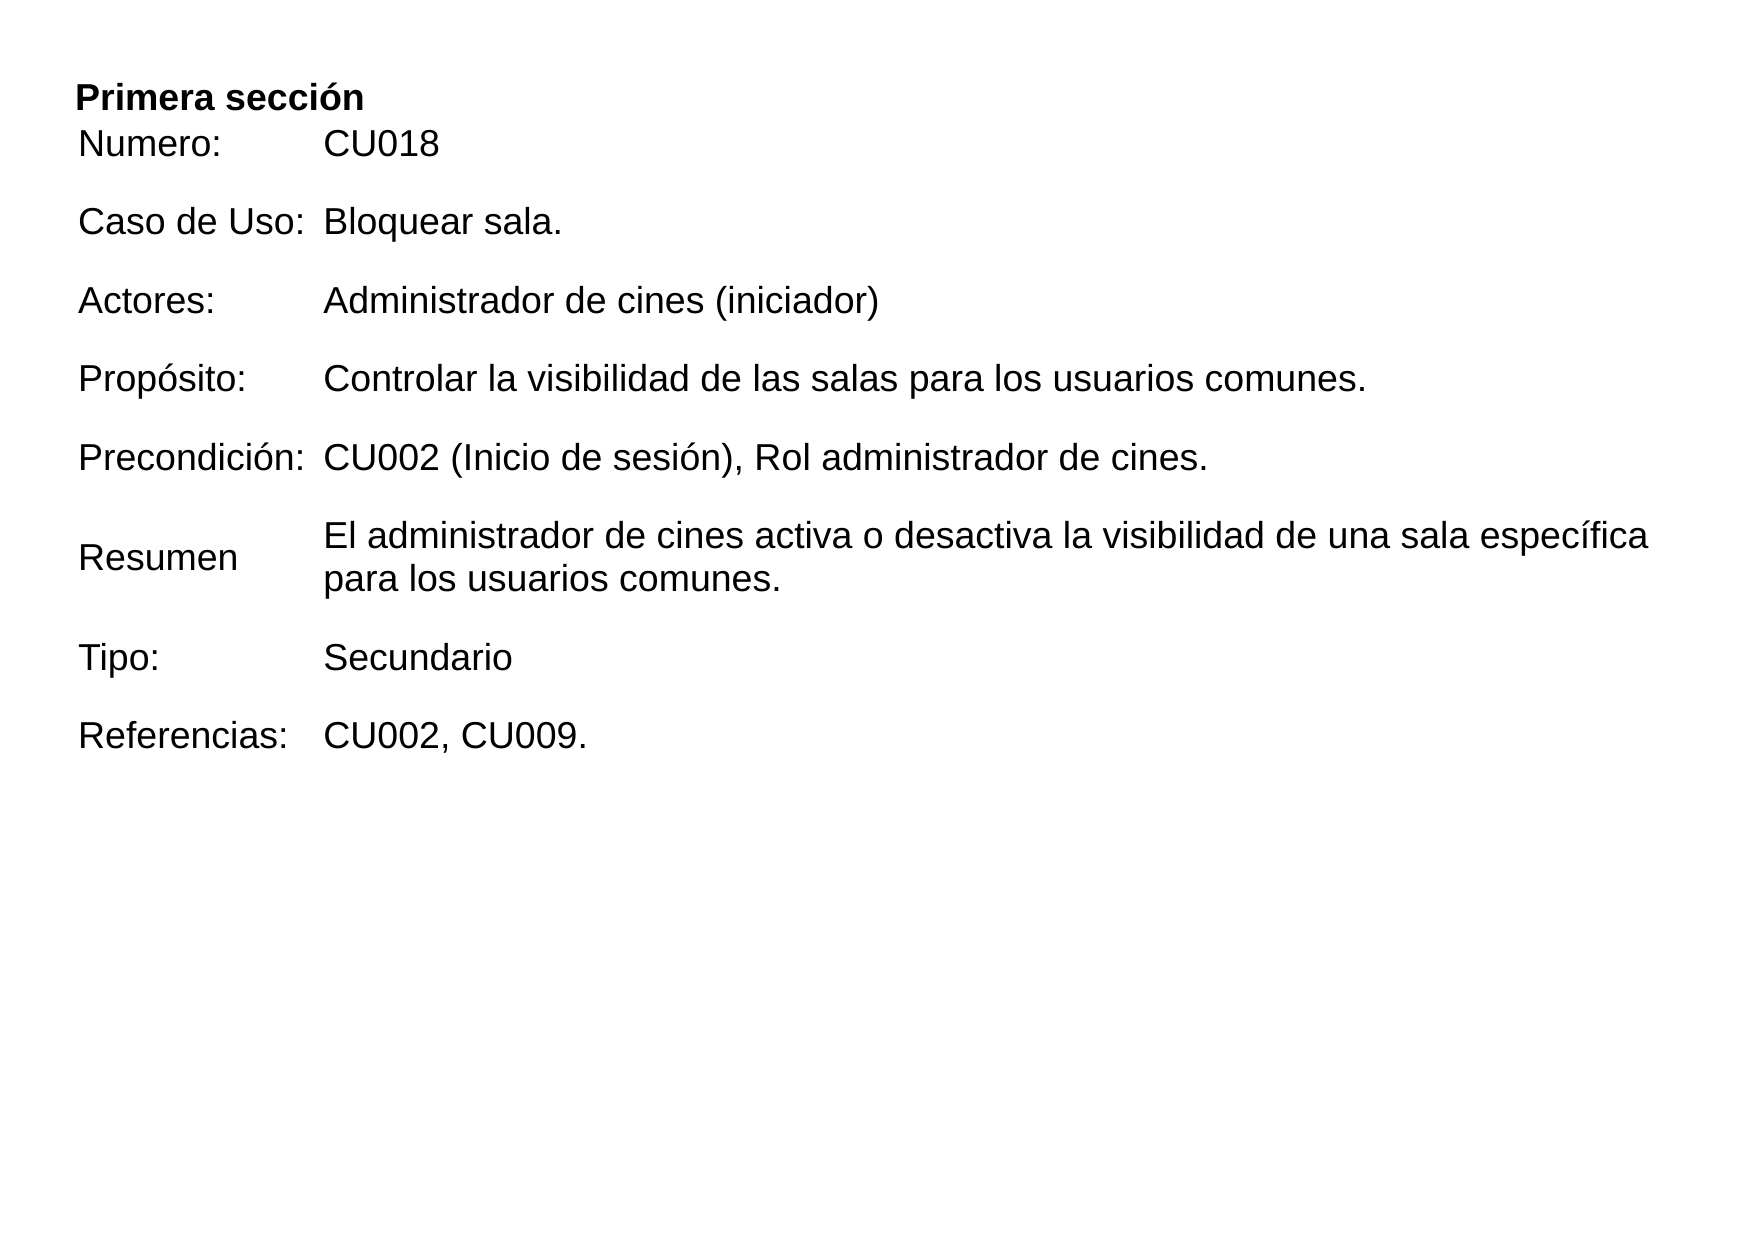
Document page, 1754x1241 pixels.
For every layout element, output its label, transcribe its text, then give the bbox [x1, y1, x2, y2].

table_header CU018 [320, 118, 1679, 197]
table_cell Actores: [75, 275, 320, 353]
table_header Numero: [75, 118, 320, 197]
text Primera sección [75, 75, 1679, 118]
table_cell CU002, CU009. [320, 710, 1679, 789]
table_cell Controlar la visibilidad de las salas para los usuarios comunes. [320, 354, 1679, 432]
table_cell Propósito: [75, 354, 320, 432]
table_cell El administrador de cines activa o desactiva la visibilidad de una sala específica para los usuarios comunes. [320, 510, 1679, 632]
table_cell Resumen [75, 510, 320, 632]
table_cell Bloquear sala. [320, 197, 1679, 275]
table_cell Administrador de cines (iniciador) [320, 275, 1679, 353]
table_cell Tipo: [75, 632, 320, 710]
table_cell Referencias: [75, 710, 320, 789]
table_cell Precondición: [75, 432, 320, 510]
table_cell CU002 (Inicio de sesión), Rol administrador de cines. [320, 432, 1679, 510]
table_cell Caso de Uso: [75, 197, 320, 275]
table_cell Secundario [320, 632, 1679, 710]
